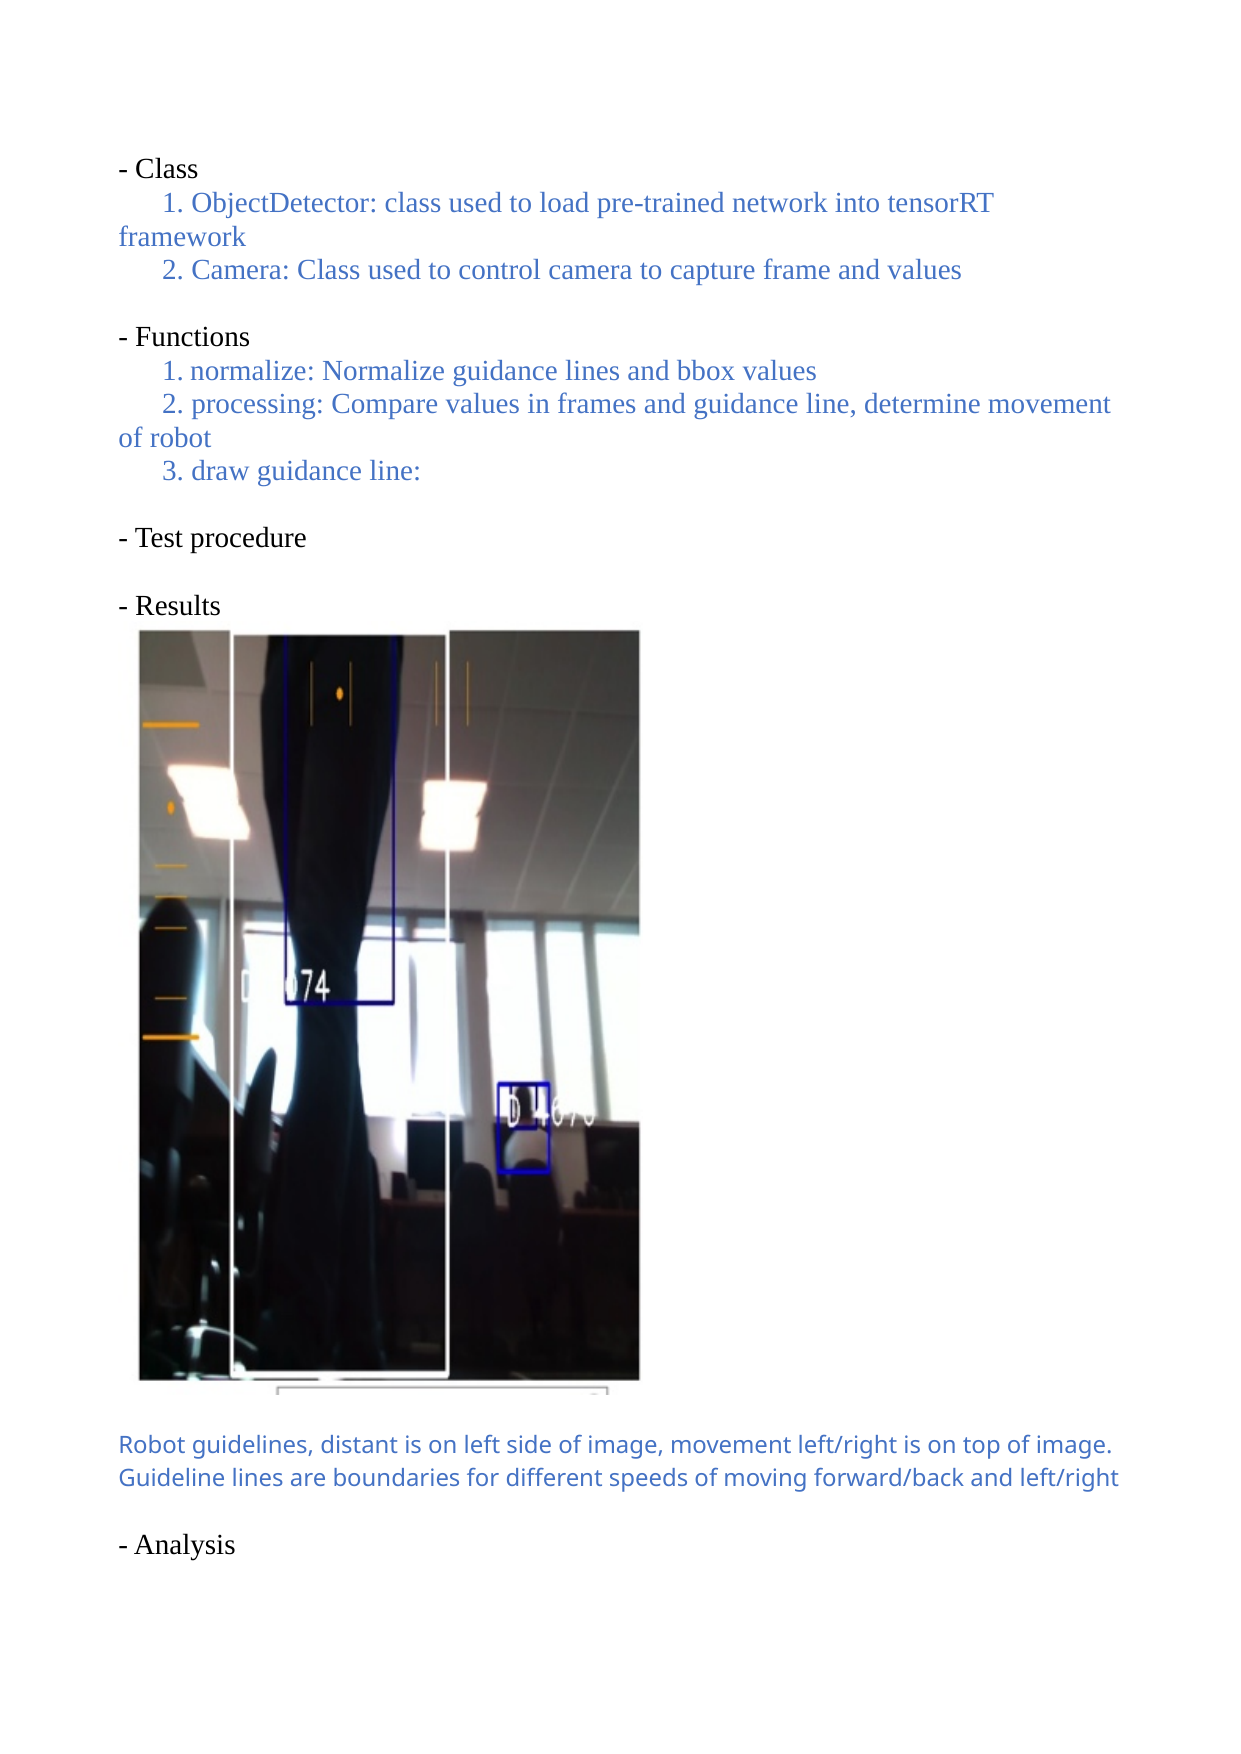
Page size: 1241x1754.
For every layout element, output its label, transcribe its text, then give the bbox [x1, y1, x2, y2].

text 2. processing: Compare values in frames and guidance line, determine movement of robot [118, 386, 1122, 453]
text 1. ObjectDetector: class used to load pre-trained network into tensorRT framework [118, 185, 1122, 252]
text 3. draw guidance line: [118, 453, 1122, 487]
text 1. normalize: Normalize guidance lines and bbox values [118, 353, 1122, 386]
text - Functions [118, 319, 1122, 353]
text 2. Camera: Class used to control camera to capture frame and values [118, 252, 1122, 286]
text Robot guidelines, distant is on left side of image, movement left/right is on top of image. Guideline lines are boundaries for different speeds of moving forward/back and left/right [118, 1428, 1122, 1493]
text - Test procedure [118, 521, 1122, 554]
text - Analysis [118, 1527, 1122, 1561]
text - Class [118, 152, 1122, 185]
text - Results [118, 588, 1122, 621]
